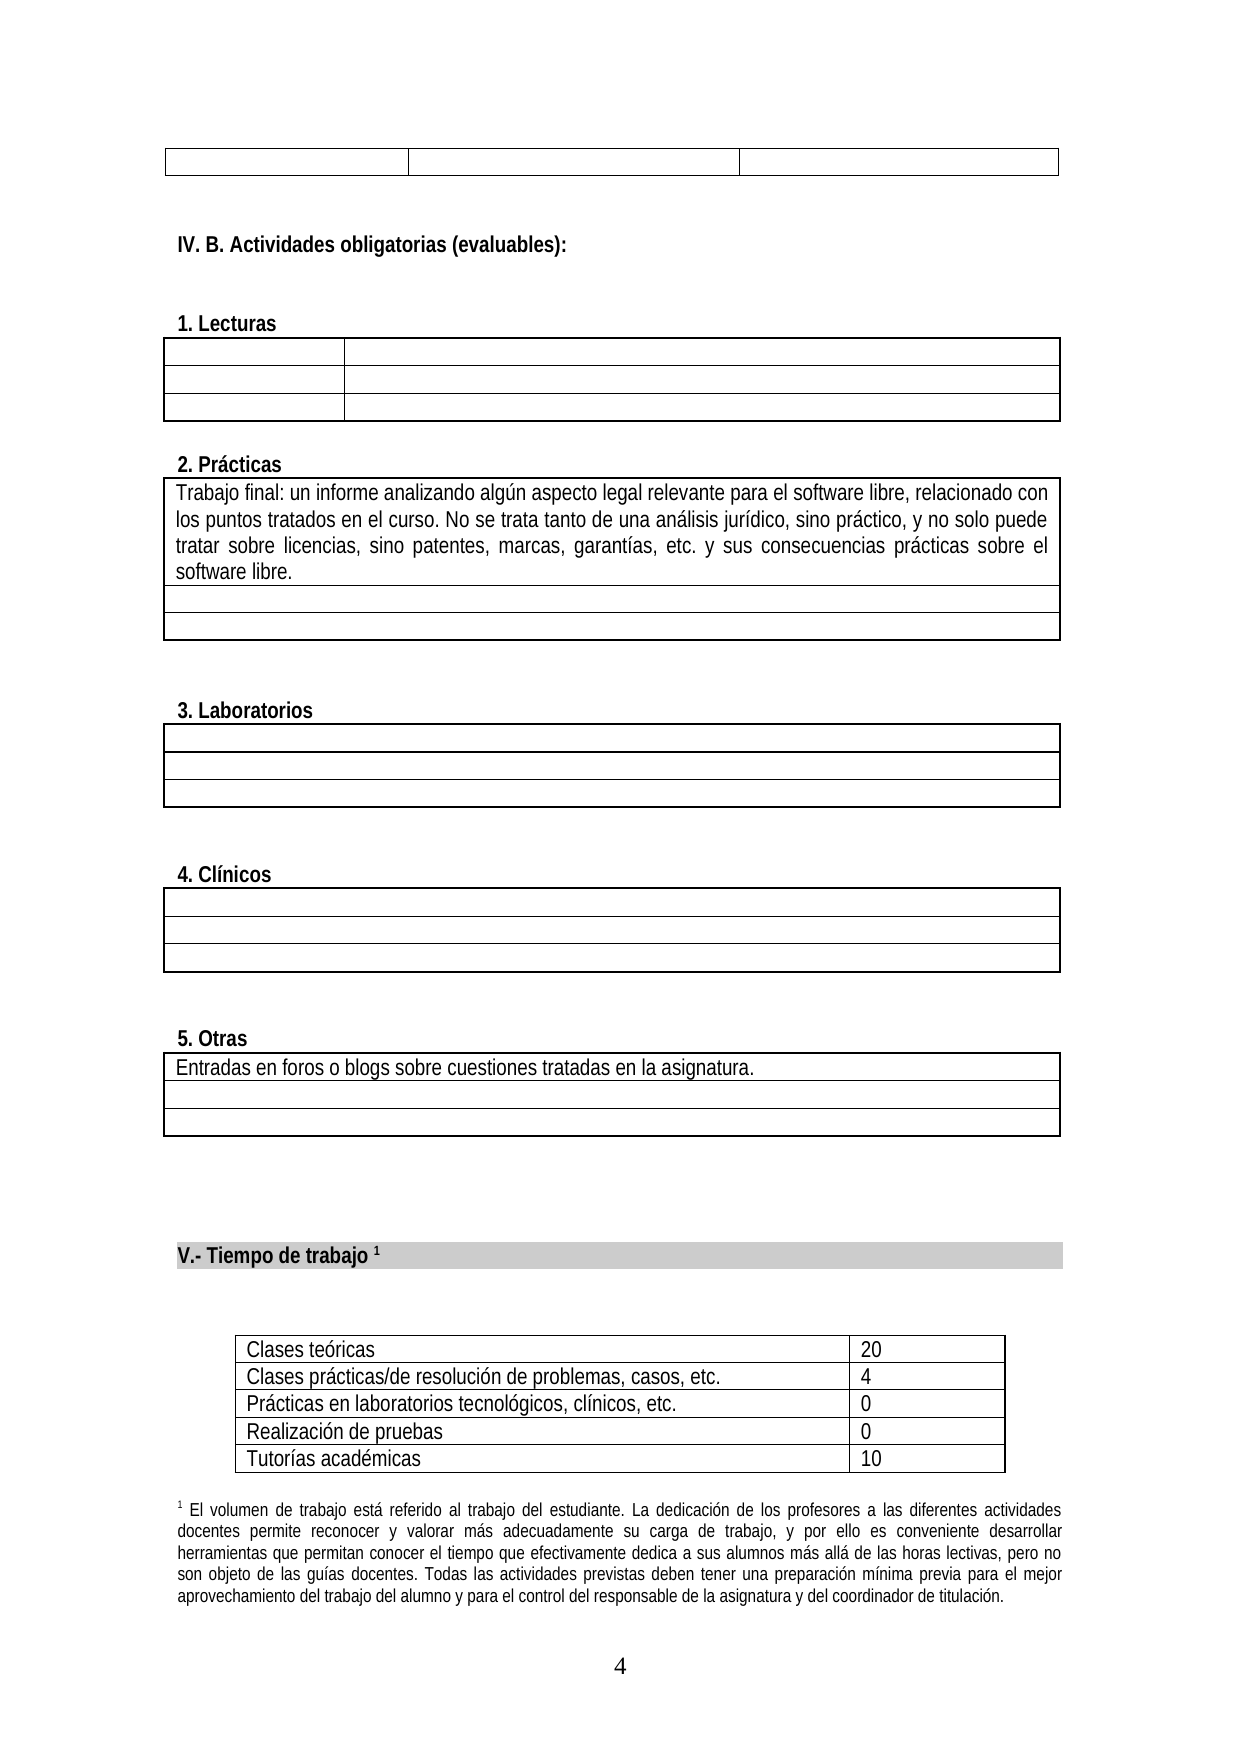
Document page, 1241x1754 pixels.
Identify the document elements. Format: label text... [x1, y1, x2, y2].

table_cell 10 [850, 1445, 1004, 1472]
table_cell [740, 149, 1058, 175]
table_cell [165, 394, 344, 420]
table_header 20 [850, 1336, 1004, 1362]
table_header [345, 339, 1059, 365]
table_header [165, 889, 1059, 916]
text V.- Tiempo de trabajo [177, 1242, 1063, 1269]
table_cell [165, 917, 1059, 943]
table_cell 4 [850, 1363, 1004, 1389]
table_cell [166, 149, 408, 175]
table_cell 0 [850, 1418, 1004, 1444]
text IV. B. Actividades obligatorias (evaluables): [177, 231, 1063, 258]
text El volumen de trabajo está referido al trabajo del estudiante. La dedicación de los profesores a las diferentes actividades docentes permite reconocer y valorar más adecuadamente su carga de trabajo, y por ello es conveniente desarrollar herramientas que permitan conocer el tiempo que efectivamente dedica a sus alumnos más allá de las horas lectivas, pero no son objeto de las guías docentes. Todas las actividades previstas deben tener una preparación mínima previa para el mejor aprovechamiento del trabajo del alumno y para el control del responsable de la asignatura y del coordinador de titulación. [177, 1498, 1063, 1606]
table_header Trabajo final: un informe analizando algún aspecto legal relevante para el software libre, relacionado con los puntos tratados en el curso. No se trata tanto de una análisis jurídico, sino práctico, y no solo puede tratar sobre licencias, sino patentes, marcas, garantías, etc. y sus consecuencias prácticas sobre el software libre. [165, 479, 1059, 584]
text 1. Lecturas [177, 310, 1063, 337]
table_cell [165, 753, 1059, 779]
table_cell [165, 944, 1059, 971]
text 2. Prácticas [177, 451, 1063, 477]
table_cell Realización de pruebas [236, 1418, 849, 1444]
table_header Entradas en foros o blogs sobre cuestiones tratadas en la asignatura. [165, 1054, 1059, 1080]
table_cell [165, 1081, 1059, 1107]
table_cell Clases prácticas/de resolución de problemas, casos, etc. [236, 1363, 849, 1389]
table_cell [165, 613, 1059, 639]
table_cell Tutorías académicas [236, 1445, 849, 1472]
table_header Clases teóricas [236, 1336, 849, 1362]
text 4. Clínicos [177, 861, 1063, 887]
table_header [165, 725, 1059, 751]
table_header [165, 339, 344, 365]
table_cell [165, 780, 1059, 806]
table_cell [345, 394, 1059, 420]
table_cell [409, 149, 739, 175]
table_cell Prácticas en laboratorios tecnológicos, clínicos, etc. [236, 1390, 849, 1417]
text 3. Laboratorios [177, 697, 1063, 723]
table_cell [165, 586, 1059, 612]
table_cell 0 [850, 1390, 1004, 1417]
table_cell [165, 1109, 1059, 1135]
text 5. Otras [177, 1025, 1063, 1052]
table_cell [165, 366, 344, 392]
table_cell [345, 366, 1059, 392]
